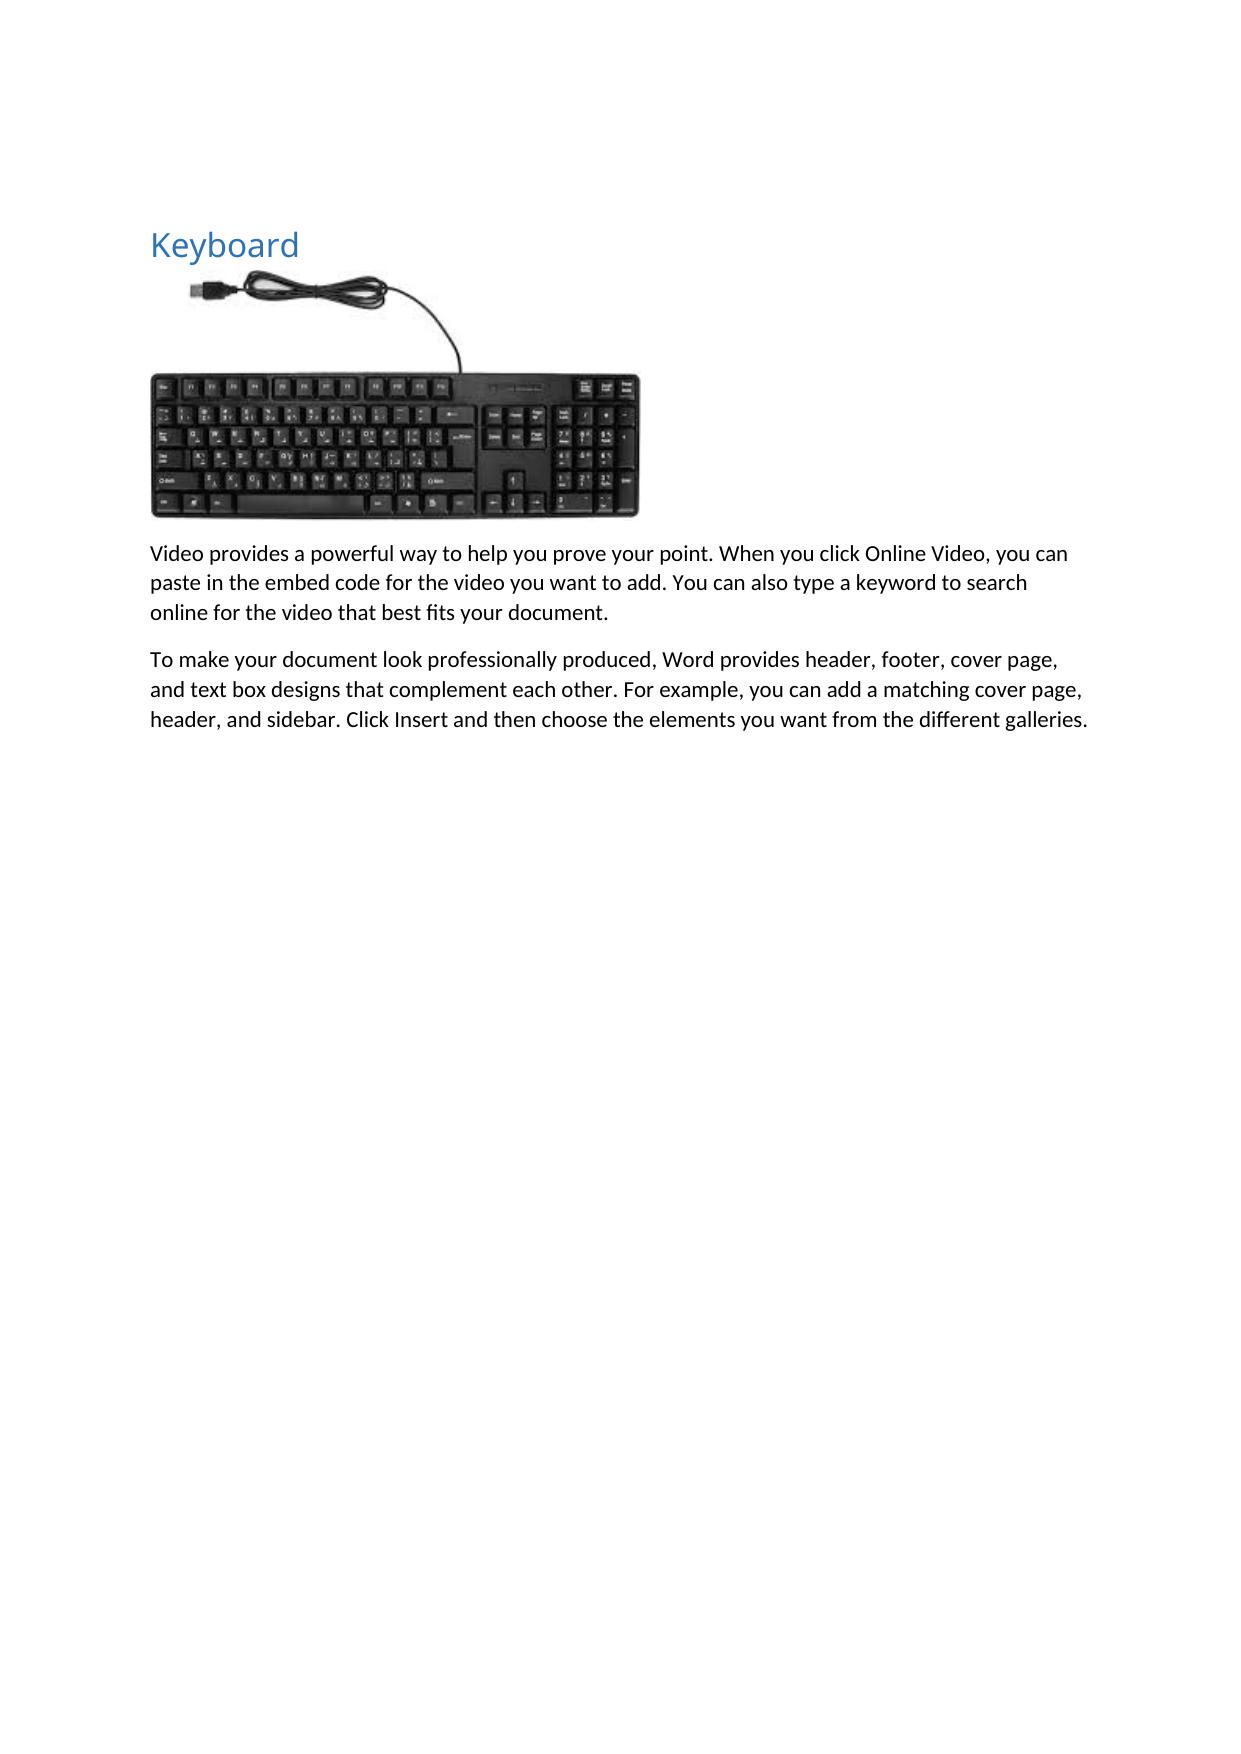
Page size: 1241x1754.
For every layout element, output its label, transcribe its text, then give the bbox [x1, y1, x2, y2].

subtitle Keyboard [150, 222, 1090, 267]
text Video provides a powerful way to help you prove your point. When you click Online Video, you can paste in the embed code for the video you want to add. You can also type a keyword to search online for the video that best fits your document. [150, 539, 1090, 626]
text To make your document look professionally produced, Word provides header, footer, cover page, and text box designs that complement each other. For example, you can add a matching cover page, header, and sidebar. Click Insert and then choose the elements you want from the different galleries. [150, 645, 1090, 733]
